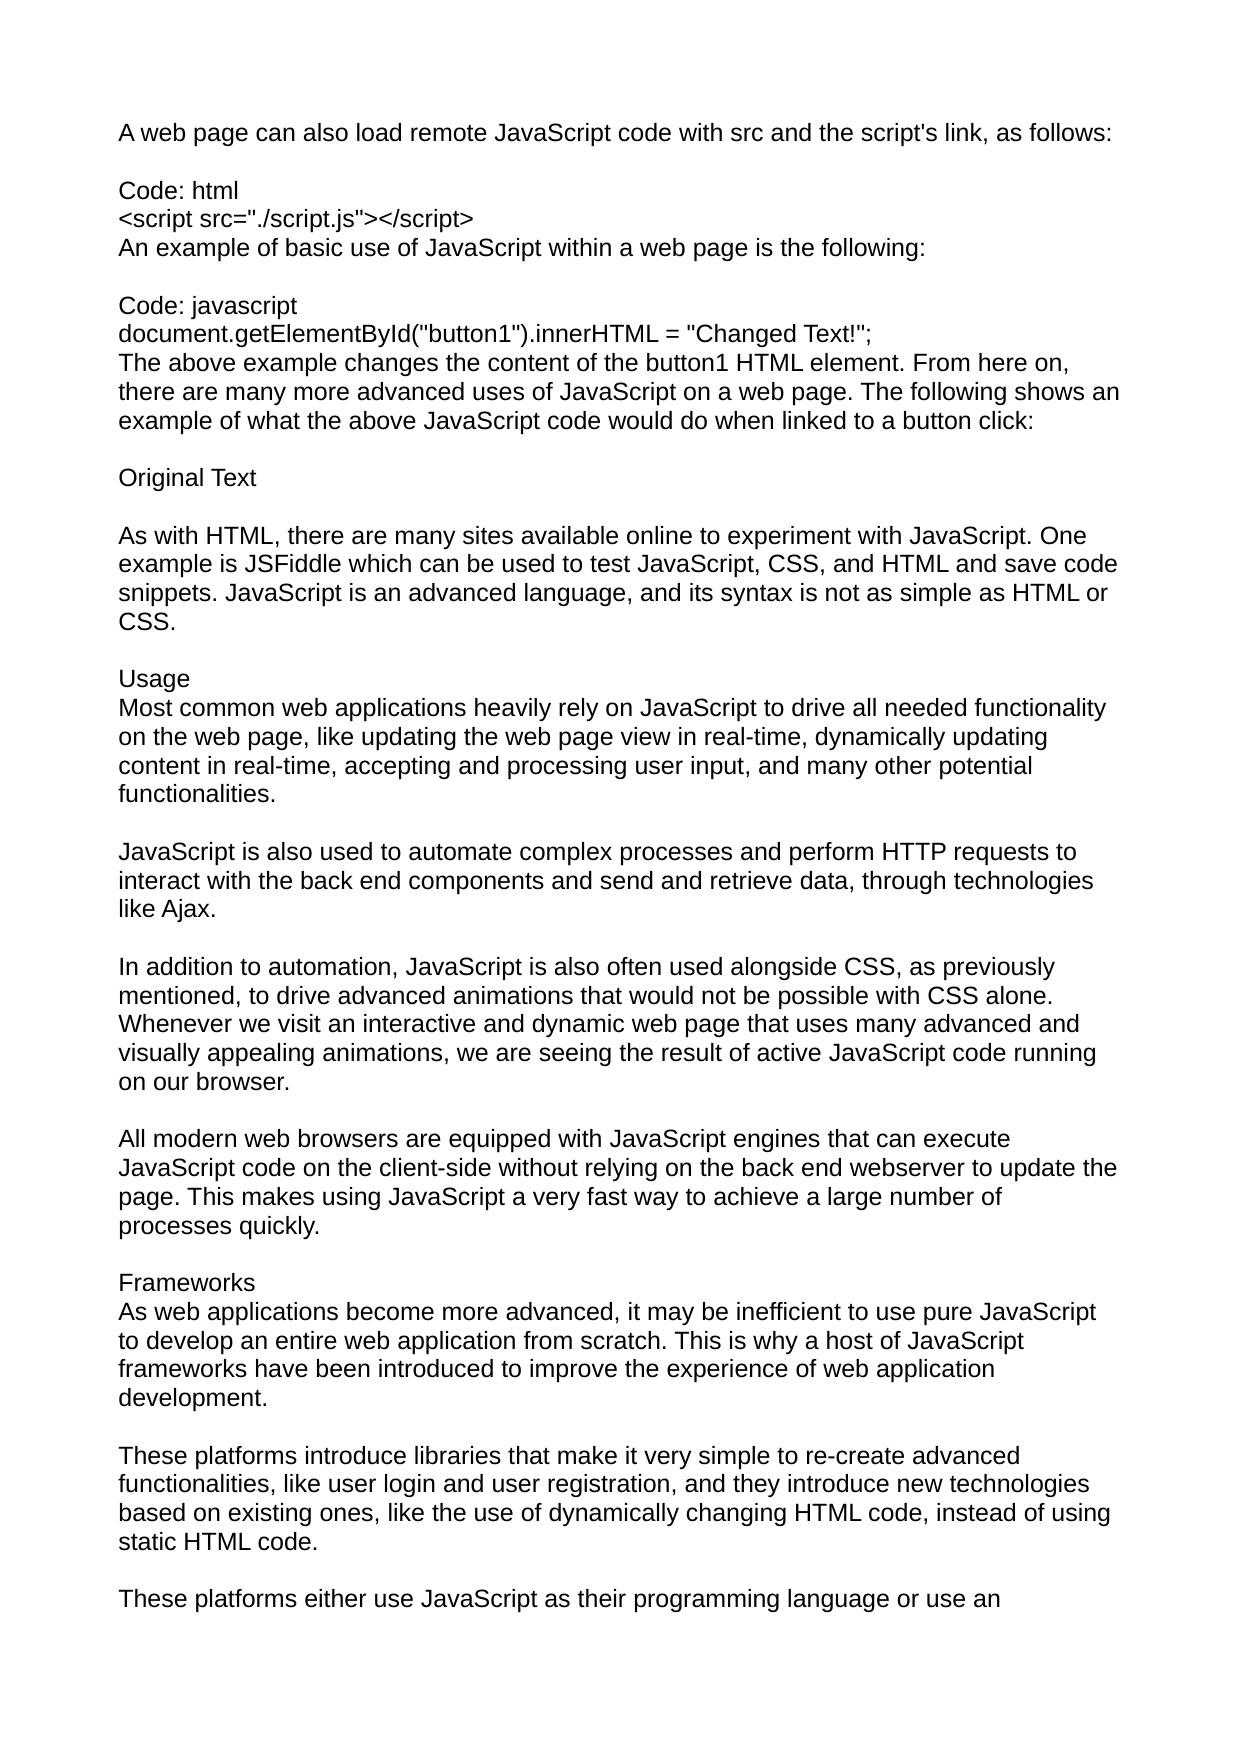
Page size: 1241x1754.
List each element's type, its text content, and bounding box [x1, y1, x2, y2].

text document.getElementById("button1").innerHTML = "Changed Text!"; [118, 319, 1122, 348]
text As web applications become more advanced, it may be inefficient to use pure JavaScript to develop an entire web application from scratch. This is why a host of JavaScript frameworks have been introduced to improve the experience of web application development. [118, 1297, 1122, 1412]
text Usage [118, 664, 1122, 693]
text All modern web browsers are equipped with JavaScript engines that can execute JavaScript code on the client-side without relying on the back end webserver to update the page. This makes using JavaScript a very fast way to achieve a large number of processes quickly. [118, 1124, 1122, 1239]
text An example of basic use of JavaScript within a web page is the following: [118, 233, 1122, 262]
text In addition to automation, JavaScript is also often used alongside CSS, as previously mentioned, to drive advanced animations that would not be possible with CSS alone. Whenever we visit an interactive and dynamic web page that uses many advanced and visually appealing animations, we are seeing the result of active JavaScript code running on our browser. [118, 952, 1122, 1096]
text <script src="./script.js"></script> [118, 204, 1122, 233]
text The above example changes the content of the button1 HTML element. From here on, there are many more advanced uses of JavaScript on a web page. The following shows an example of what the above JavaScript code would do when linked to a button click: [118, 348, 1122, 434]
text Original Text [118, 463, 1122, 492]
text Frameworks [118, 1268, 1122, 1297]
text Most common web applications heavily rely on JavaScript to drive all needed functionality on the web page, like updating the web page view in real-time, dynamically updating content in real-time, accepting and processing user input, and many other potential functionalities. [118, 693, 1122, 808]
text JavaScript is also used to automate complex processes and perform HTTP requests to interact with the back end components and send and retrieve data, through technologies like Ajax. [118, 837, 1122, 923]
text These platforms introduce libraries that make it very simple to re-create advanced functionalities, like user login and user registration, and they introduce new technologies based on existing ones, like the use of dynamically changing HTML code, instead of using static HTML code. [118, 1441, 1122, 1556]
text These platforms either use JavaScript as their programming language or use an [118, 1584, 1122, 1613]
text A web page can also load remote JavaScript code with src and the script's link, as follows: [118, 118, 1122, 147]
text Code: html [118, 176, 1122, 204]
text Code: javascript [118, 291, 1122, 319]
text As with HTML, there are many sites available online to experiment with JavaScript. One example is JSFiddle which can be used to test JavaScript, CSS, and HTML and save code snippets. JavaScript is an advanced language, and its syntax is not as simple as HTML or CSS. [118, 521, 1122, 636]
